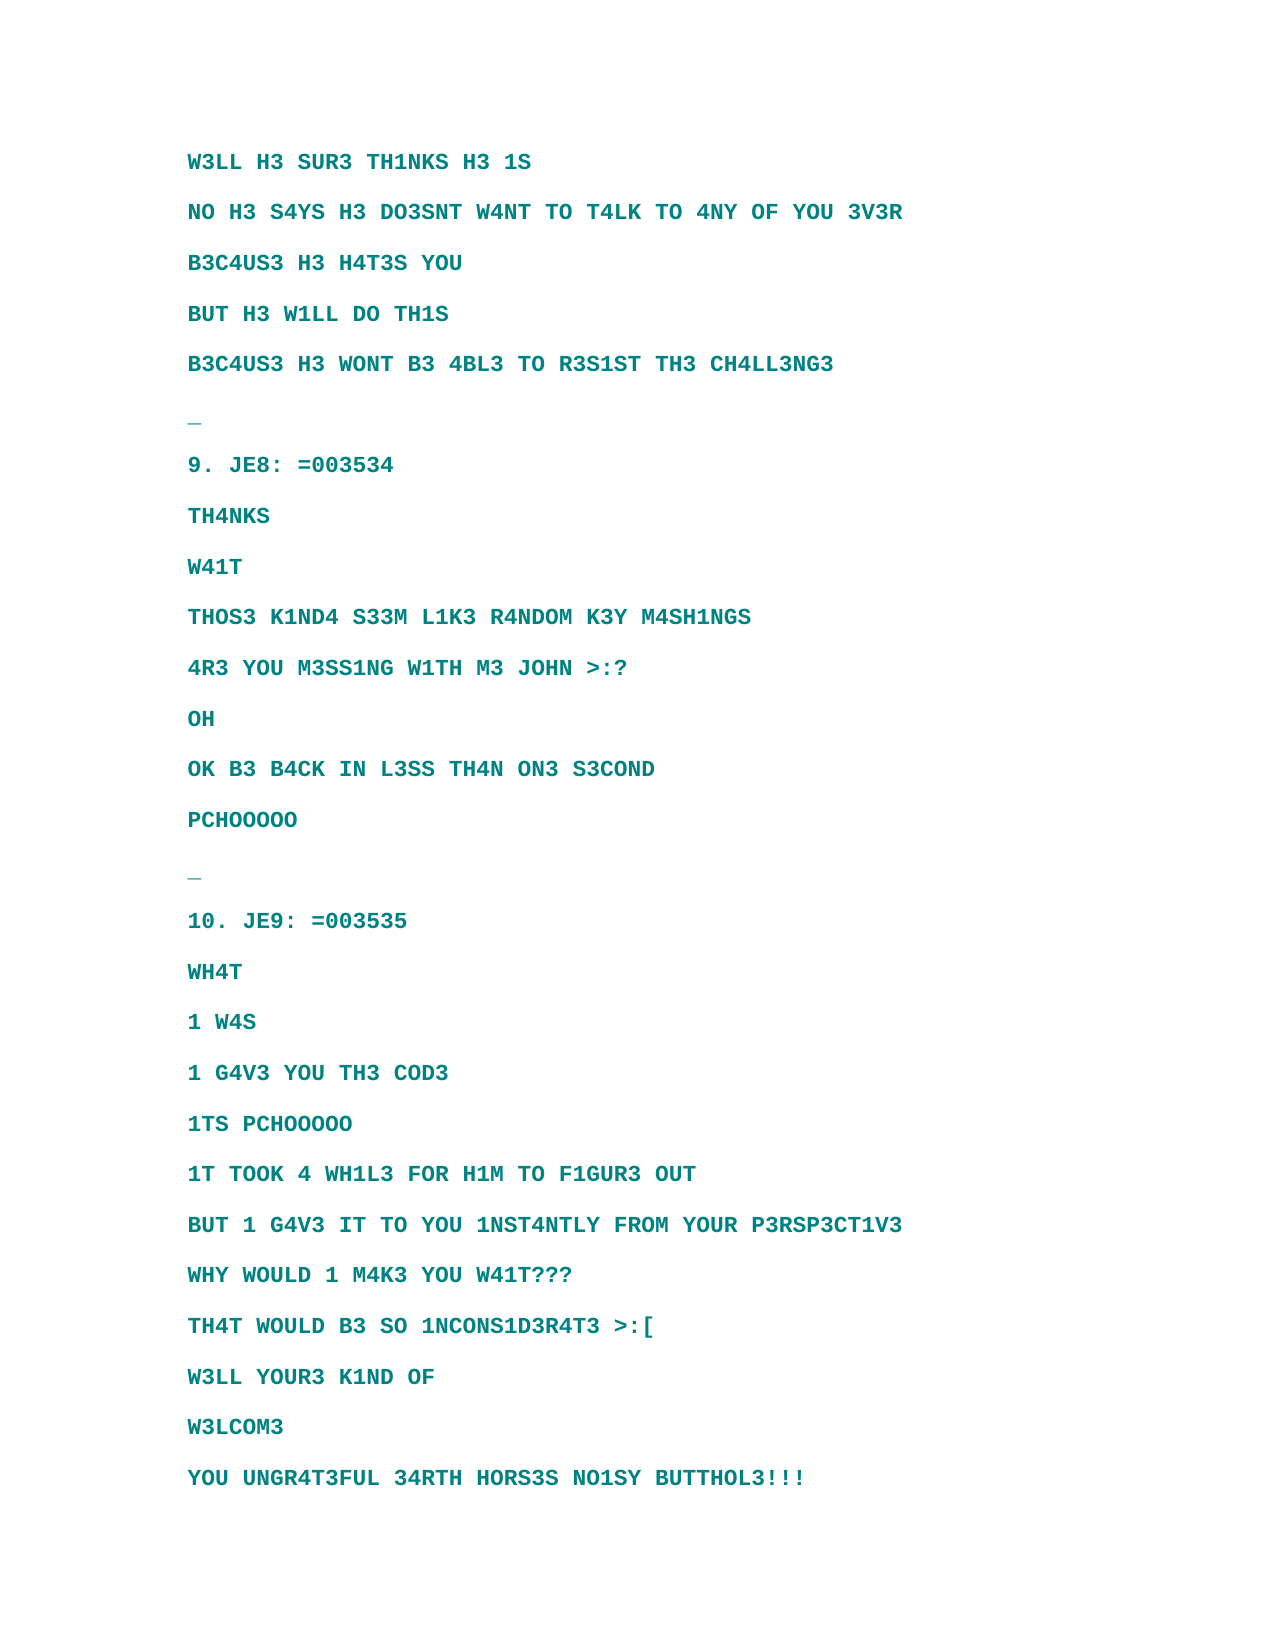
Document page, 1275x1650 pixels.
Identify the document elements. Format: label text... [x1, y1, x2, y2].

text BUT H3 W1LL DO TH1S [187, 302, 1087, 328]
text TH4T WOULD B3 SO 1NCONS1D3R4T3 >:[ [187, 1314, 1087, 1340]
text THOS3 K1ND4 S33M L1K3 R4NDOM K3Y M4SH1NGS [187, 606, 1087, 632]
text _ [187, 859, 1087, 885]
text NO H3 S4YS H3 DO3SNT W4NT TO T4LK TO 4NY OF YOU 3V3R [187, 201, 1087, 227]
text OH [187, 707, 1087, 733]
text WH4T [187, 960, 1087, 986]
text 1 G4V3 YOU TH3 COD3 [187, 1061, 1087, 1087]
text _ [187, 403, 1087, 429]
text W3LL YOUR3 K1ND OF [187, 1365, 1087, 1391]
text B3C4US3 H3 WONT B3 4BL3 TO R3S1ST TH3 CH4LL3NG3 [187, 352, 1087, 378]
text W3LCOM3 [187, 1416, 1087, 1442]
text W3LL H3 SUR3 TH1NKS H3 1S [187, 150, 1087, 176]
text WHY WOULD 1 M4K3 YOU W41T??? [187, 1264, 1087, 1290]
text TH4NKS [187, 504, 1087, 530]
text BUT 1 G4V3 IT TO YOU 1NST4NTLY FROM YOUR P3RSP3CT1V3 [187, 1213, 1087, 1239]
text PCHOOOOO [187, 808, 1087, 834]
text 1T TOOK 4 WH1L3 FOR H1M TO F1GUR3 OUT [187, 1162, 1087, 1188]
text B3C4US3 H3 H4T3S YOU [187, 251, 1087, 277]
text 10. JE9: =003535 [187, 909, 1087, 935]
text 4R3 YOU M3SS1NG W1TH M3 JOHN >:? [187, 656, 1087, 682]
text 9. JE8: =003534 [187, 454, 1087, 480]
text 1TS PCHOOOOO [187, 1112, 1087, 1138]
text 1 W4S [187, 1011, 1087, 1037]
text OK B3 B4CK IN L3SS TH4N ON3 S3COND [187, 757, 1087, 783]
text W41T [187, 555, 1087, 581]
text YOU UNGR4T3FUL 34RTH HORS3S NO1SY BUTTHOL3!!! [187, 1466, 1087, 1492]
